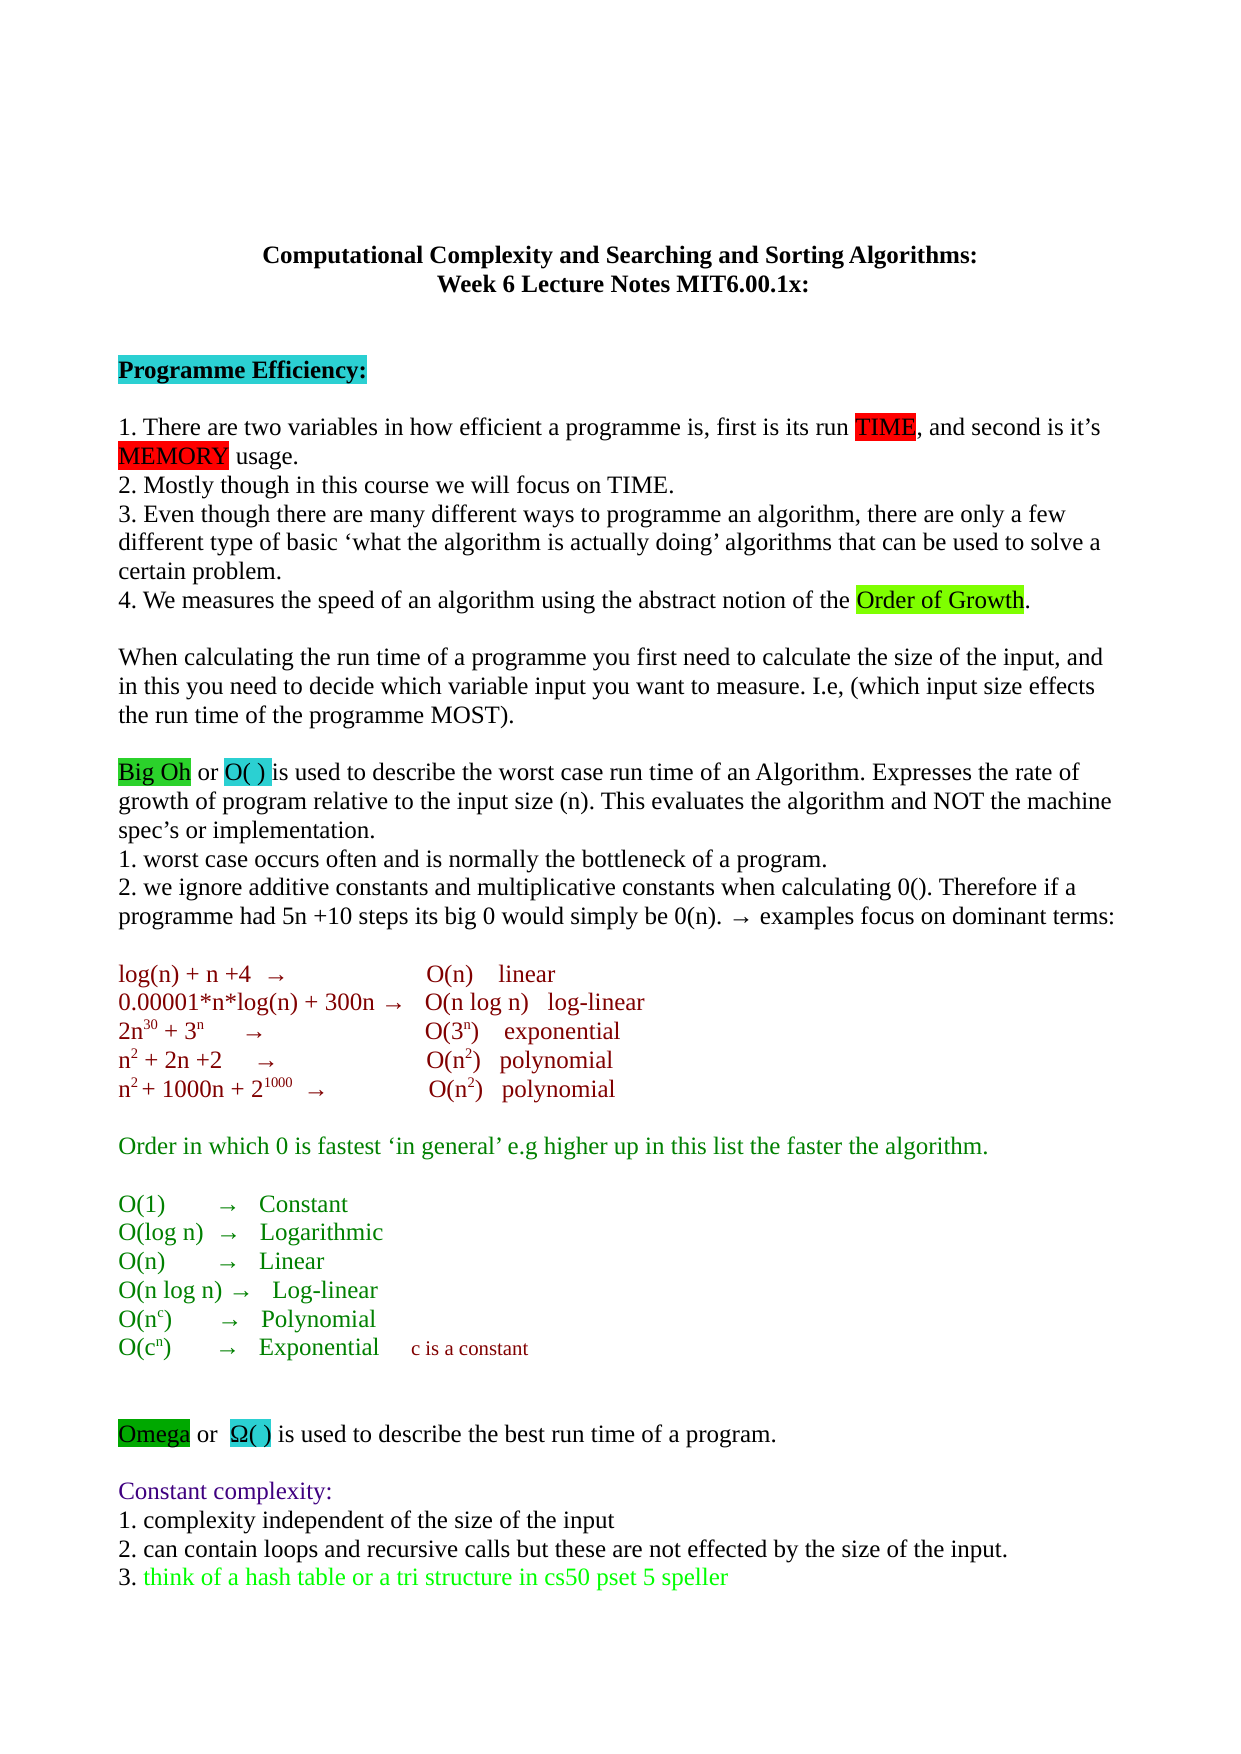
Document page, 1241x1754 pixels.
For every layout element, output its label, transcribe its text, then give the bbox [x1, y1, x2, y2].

text 3. think of a hash table or a tri structure in cs50 pset 5 speller [118, 1562, 1122, 1591]
text O(log n) → Logarithmic [118, 1217, 1122, 1246]
text O(cn) → Exponential c is a constant [118, 1332, 1122, 1361]
text Constant complexity: [118, 1476, 1122, 1505]
text Week 6 Lecture Notes MIT6.00.1x: [118, 269, 1122, 297]
text 0.00001*n*log(n) + 300n → O(n log n) log-linear [118, 987, 1122, 1016]
text Omega or Ω( ) is used to describe the best run time of a program. [118, 1419, 1122, 1447]
text Order in which 0 is fastest ‘in general’ e.g higher up in this list the faster the algorithm. [118, 1131, 1122, 1160]
text 4. We measures the speed of an algorithm using the abstract notion of the Order of Growth. [118, 585, 1122, 614]
text 2n30 + 3n → O(3n) exponential [118, 1016, 1122, 1045]
text O(n) → Linear [118, 1246, 1122, 1275]
text 2. can contain loops and recursive calls but these are not effected by the size of the input. [118, 1534, 1122, 1562]
text 1. worst case occurs often and is normally the bottleneck of a program. [118, 844, 1122, 872]
text 2. Mostly though in this course we will focus on TIME. [118, 470, 1122, 499]
text Programme Efficiency: [118, 355, 1122, 384]
text When calculating the run time of a programme you first need to calculate the size of the input, and in this you need to decide which variable input you want to measure. I.e, (which input size effects the run time of the programme MOST). [118, 642, 1122, 729]
text log(n) + n +4 → O(n) linear [118, 959, 1122, 987]
text 1. complexity independent of the size of the input [118, 1505, 1122, 1534]
text 3. Even though there are many different ways to programme an algorithm, there are only a few different type of basic ‘what the algorithm is actually doing’ algorithms that can be used to solve a certain problem. [118, 499, 1122, 585]
text O(1) → Constant [118, 1189, 1122, 1217]
text O(n log n) → Log-linear [118, 1275, 1122, 1304]
text Big Oh or O( ) is used to describe the worst case run time of an Algorithm. Expresses the rate of growth of program relative to the input size (n). This evaluates the algorithm and NOT the machine spec’s or implementation. [118, 757, 1122, 844]
text 2. we ignore additive constants and multiplicative constants when calculating 0(). Therefore if a programme had 5n +10 steps its big 0 would simply be 0(n). → examples focus on dominant terms: [118, 872, 1122, 930]
text 1. There are two variables in how efficient a programme is, first is its run TIME, and second is it’s MEMORY usage. [118, 412, 1122, 470]
text Computational Complexity and Searching and Sorting Algorithms: [118, 240, 1122, 269]
text n2 + 2n +2 → O(n2) polynomial [118, 1045, 1122, 1074]
text O(nc) → Polynomial [118, 1304, 1122, 1332]
text n2 + 1000n + 21000 → O(n2) polynomial [118, 1074, 1122, 1102]
